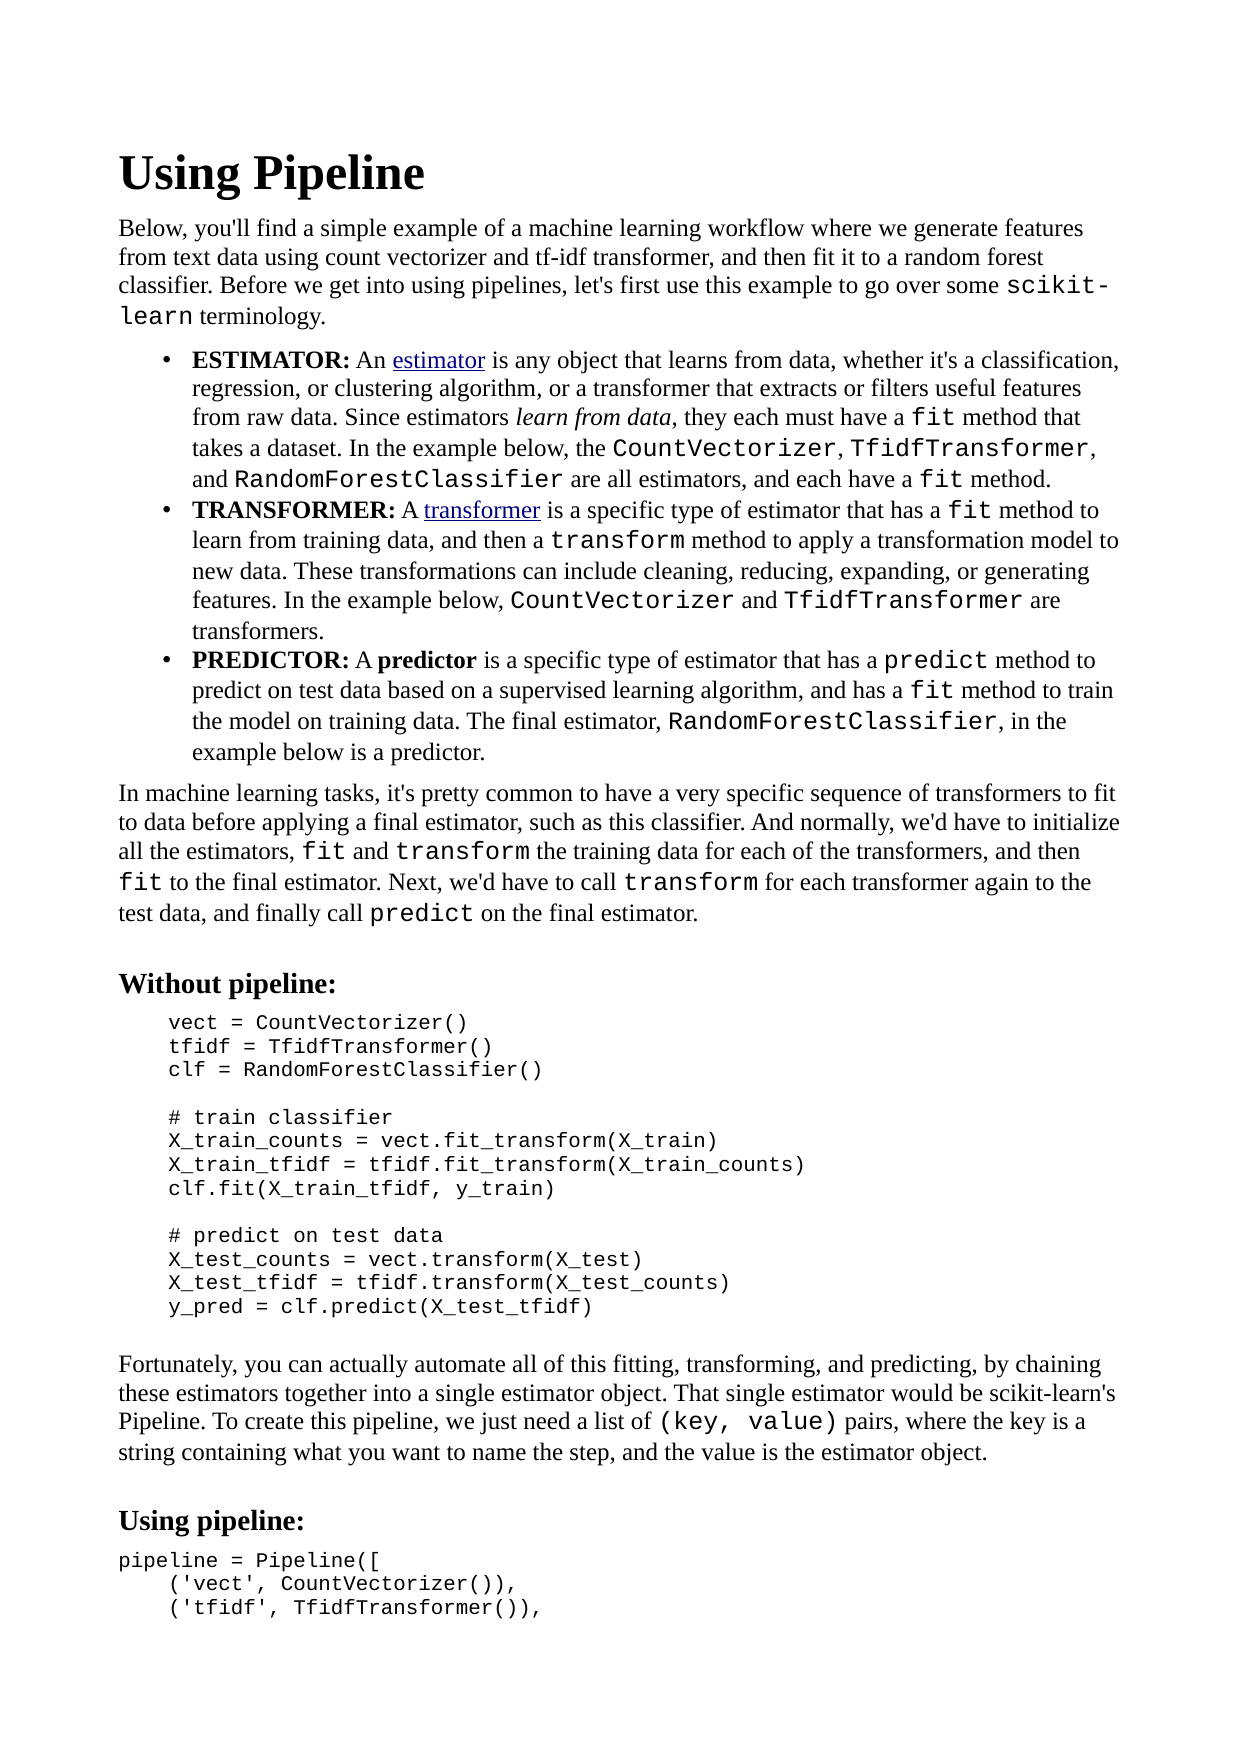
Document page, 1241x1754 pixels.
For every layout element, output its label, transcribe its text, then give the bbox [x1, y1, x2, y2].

text X_train_tfidf = tfidf.fit_transform(X_train_counts) [118, 1154, 1122, 1178]
list PREDICTOR: A predictor is a specific type of estimator that has a predict method to predict on test data based on a supervised learning algorithm, and has a fit method to train the model on training data. The final estimator, RandomForestClassifier, in the example below is a predictor. [162, 645, 1122, 766]
text clf = RandomForestClassifier() [118, 1059, 1122, 1083]
text pipeline = Pipeline([ [118, 1549, 1122, 1573]
text ('tfidf', TfidfTransformer()), [118, 1597, 1122, 1621]
subtitle Using pipeline: [118, 1503, 1122, 1537]
subtitle Without pipeline: [118, 966, 1122, 999]
text X_train_counts = vect.fit_transform(X_train) [118, 1130, 1122, 1154]
list TRANSFORMER: A transformer is a specific type of estimator that has a fit method to learn from training data, and then a transform method to apply a transformation model to new data. These transformations can include cleaning, reducing, expanding, or generating features. In the example below, CountVectorizer and TfidfTransformer are transformers. [162, 495, 1122, 645]
text Fortunately, you can actually automate all of this fitting, transforming, and predicting, by chaining these estimators together into a single estimator object. That single estimator would be scikit-learn's Pipeline. To create this pipeline, we just need a list of (key, value) pairs, where the key is a string containing what you want to name the step, and the value is the estimator object. [118, 1349, 1122, 1466]
text In machine learning tasks, it's pretty common to have a very specific sequence of transformers to fit to data before applying a final estimator, such as this classifier. And normally, we'd have to initialize all the estimators, fit and transform the training data for each of the transformers, and then fit to the final estimator. Next, we'd have to call transform for each transformer again to the test data, and finally call predict on the final estimator. [118, 778, 1122, 928]
subtitle Using Pipeline [118, 143, 1122, 201]
text y_pred = clf.predict(X_test_tfidf) [118, 1296, 1122, 1319]
text X_test_counts = vect.transform(X_test) [118, 1248, 1122, 1272]
text tfidf = TfidfTransformer() [118, 1036, 1122, 1059]
text # predict on test data [118, 1225, 1122, 1248]
text clf.fit(X_train_tfidf, y_train) [118, 1178, 1122, 1201]
list ESTIMATOR: An estimator is any object that learns from data, whether it's a classification, regression, or clustering algorithm, or a transformer that extracts or filters useful features from raw data. Since estimators learn from data, they each must have a fit method that takes a dataset. In the example below, the CountVectorizer, TfidfTransformer, and RandomForestClassifier are all estimators, and each have a fit method. [162, 345, 1122, 495]
text # train classifier [118, 1107, 1122, 1130]
text Below, you'll find a simple example of a machine learning workflow where we generate features from text data using count vectorizer and tf-idf transformer, and then fit it to a random forest classifier. Before we get into using pipelines, let's first use this example to go over some scikit-learn terminology. [118, 213, 1122, 332]
text X_test_tfidf = tfidf.transform(X_test_counts) [118, 1272, 1122, 1296]
text vect = CountVectorizer() [118, 1012, 1122, 1036]
text ('vect', CountVectorizer()), [118, 1573, 1122, 1597]
